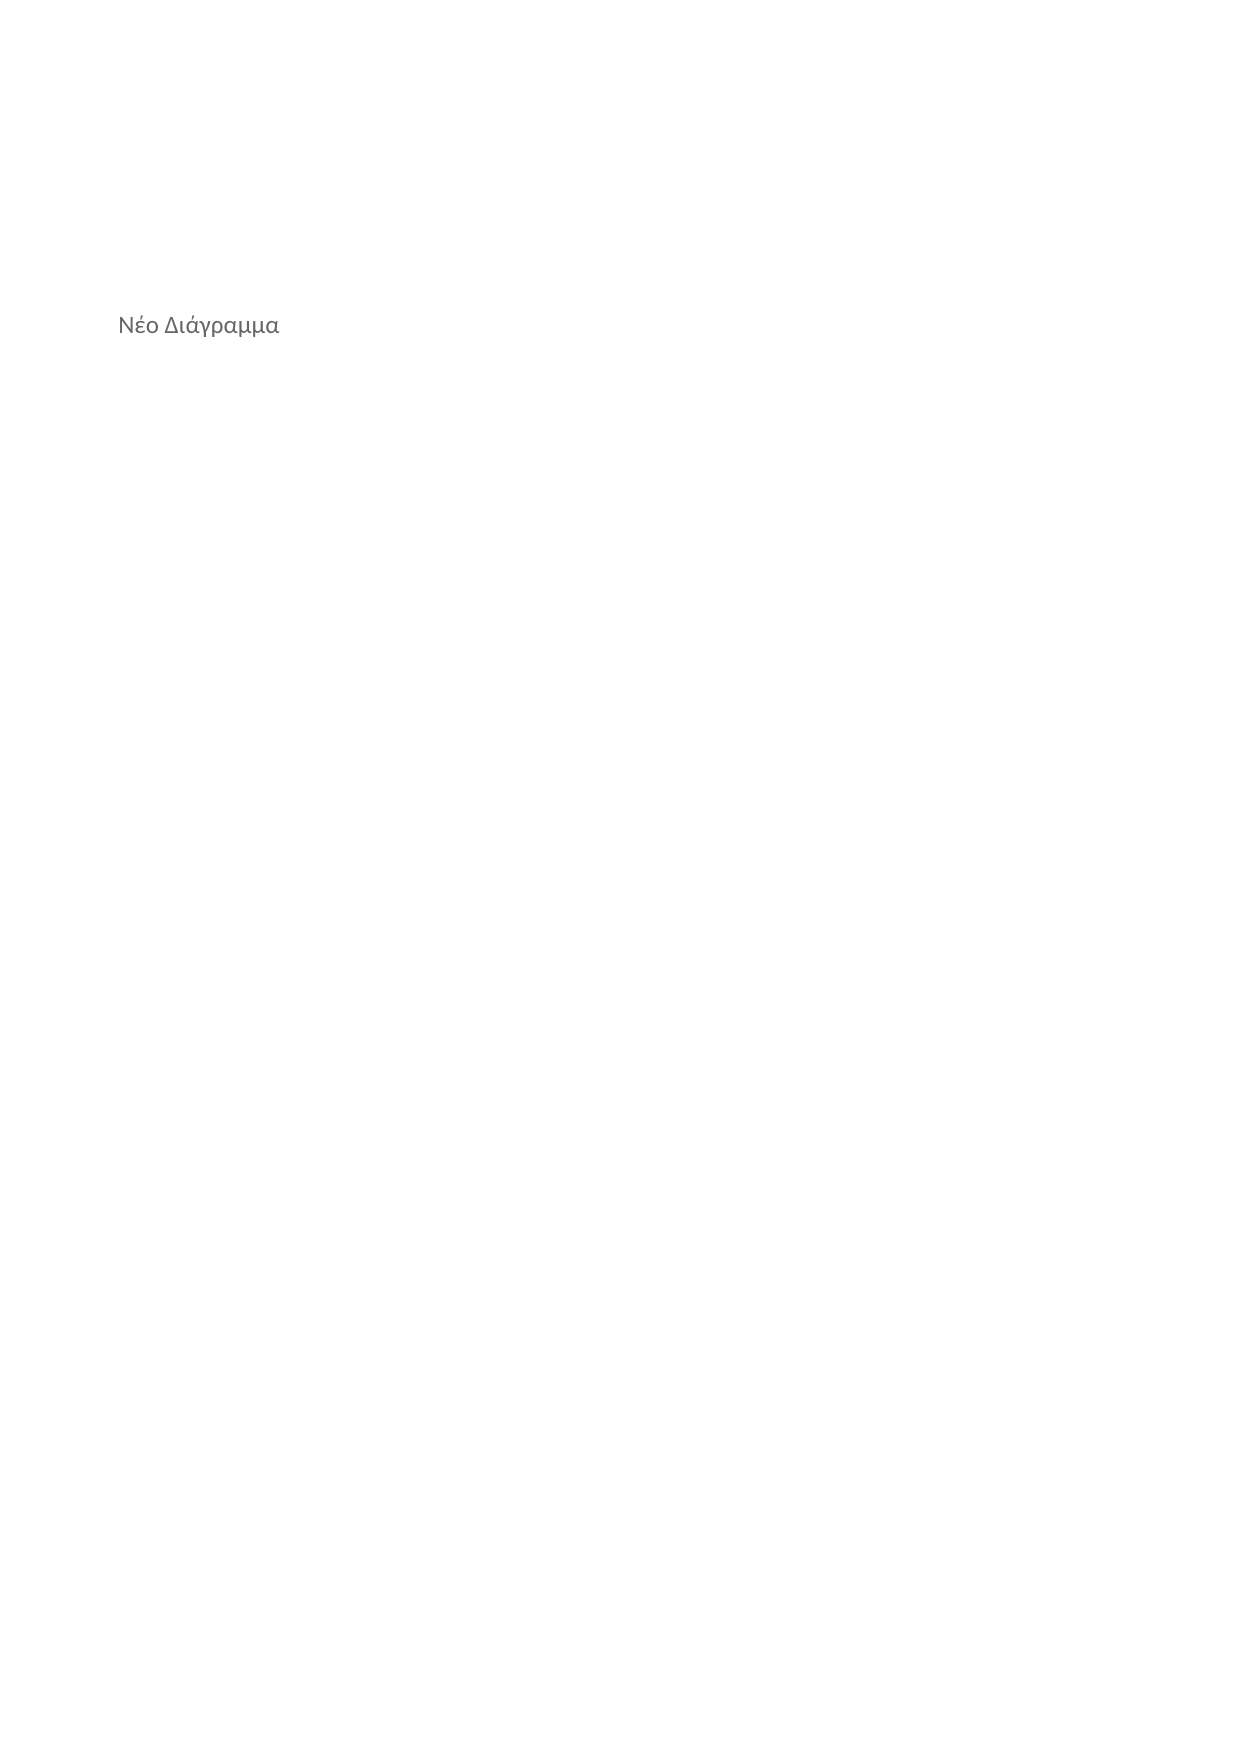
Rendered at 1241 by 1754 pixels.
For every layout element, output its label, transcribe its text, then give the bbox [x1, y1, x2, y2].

text Νέο Διάγραμμα [118, 309, 1122, 339]
